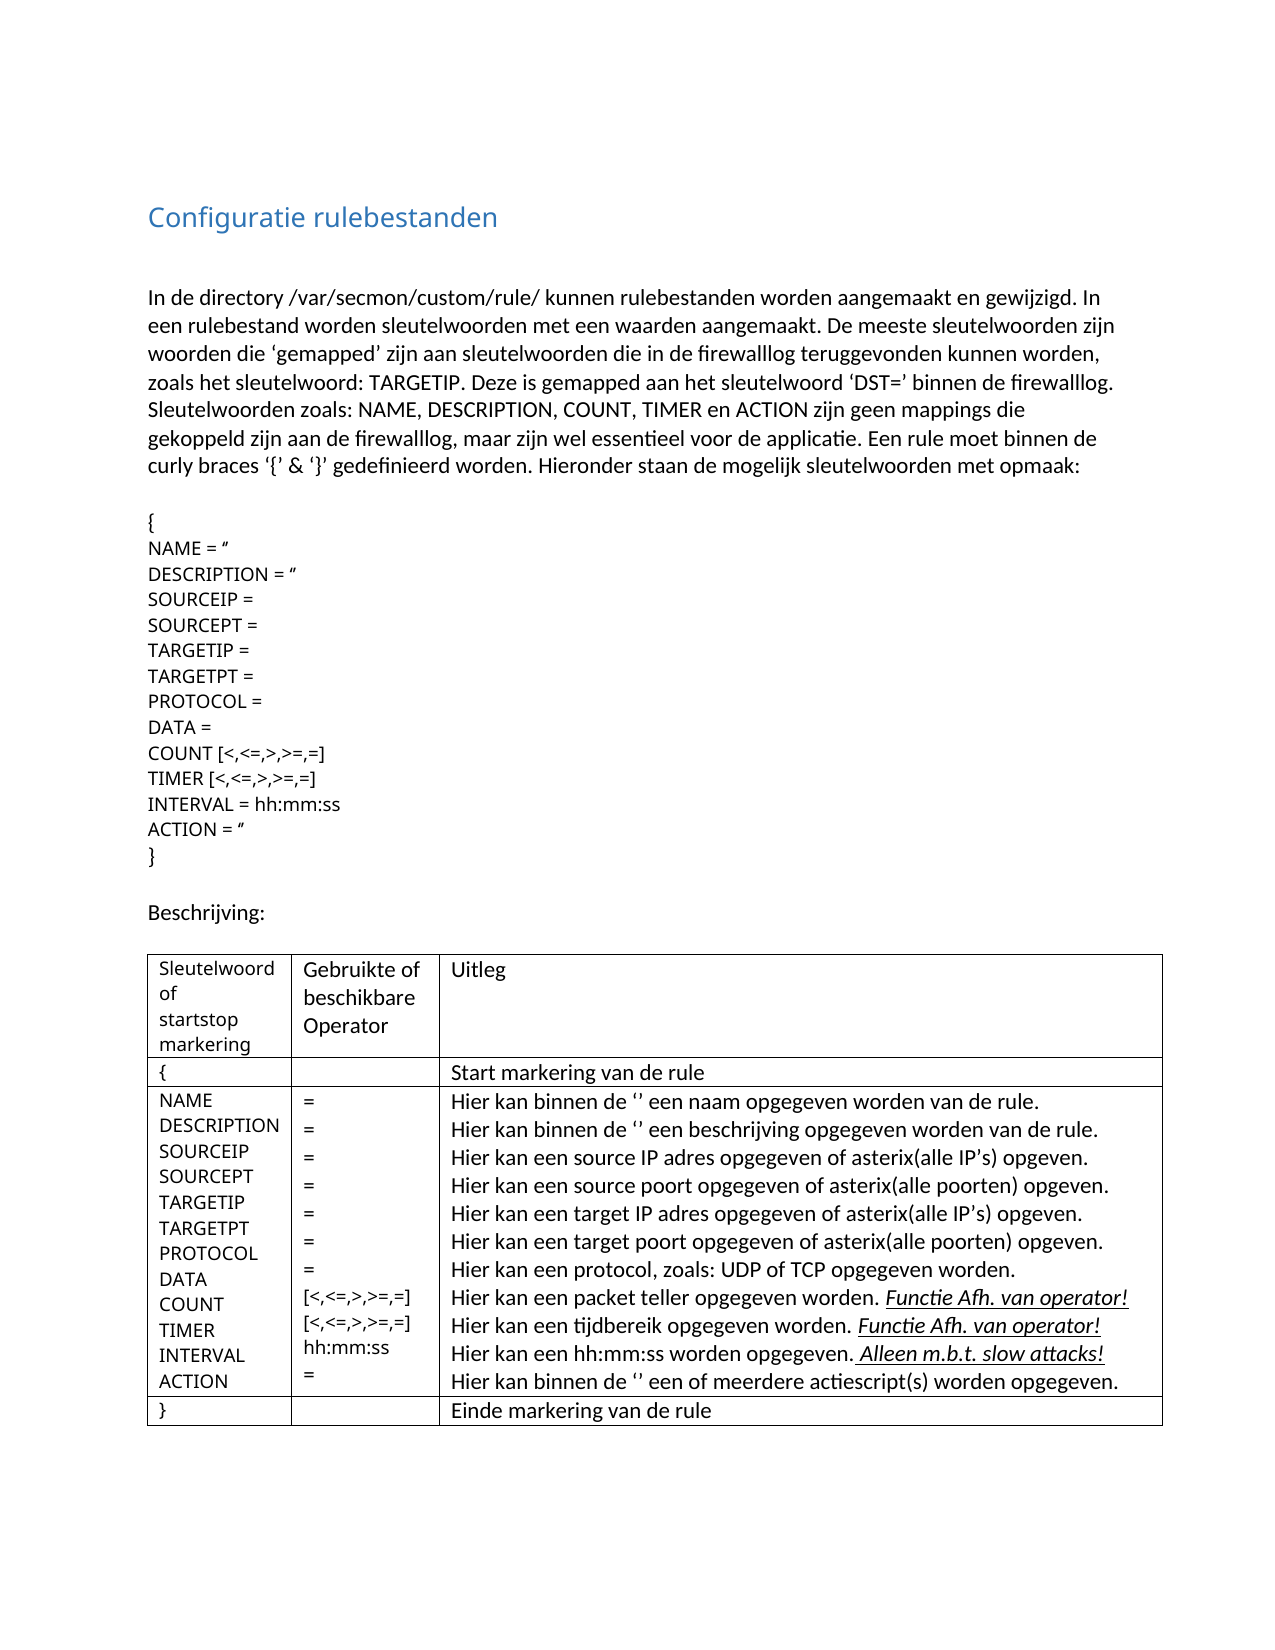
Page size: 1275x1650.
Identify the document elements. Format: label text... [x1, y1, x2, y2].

table_cell [428, 1058, 439, 1086]
text In de directory /var/secmon/custom/rule/ kunnen rulebestanden worden aangemaakt en gewijzigd. In een rulebestand worden sleutelwoorden met een waarden aangemaakt. De meeste sleutelwoorden zijn woorden die ‘gemapped’ zijn aan sleutelwoorden die in de firewalllog teruggevonden kunnen worden, zoals het sleutelwoord: TARGETIP. Deze is gemapped aan het sleutelwoord ‘DST=’ binnen de firewalllog. Sleutelwoorden zoals: NAME, DESCRIPTION, COUNT, TIMER en ACTION zijn geen mappings die gekoppeld zijn aan de firewalllog, maar zijn wel essentieel voor de applicatie. Een rule moet binnen de curly braces ‘{’ & ‘}’ gedefinieerd worden. Hieronder staan de mogelijk sleutelwoorden met opmaak: [148, 283, 1127, 480]
table_cell } [148, 1397, 291, 1424]
text TIMER [<,<=,>,>=,=] [148, 765, 1127, 791]
table_header Sleutelwoord of startstop markering [148, 955, 159, 1057]
text NAME = ‘’ [148, 536, 1127, 561]
text } [148, 842, 1127, 870]
table_cell [428, 1397, 439, 1424]
table_header Gebruikte of beschikbare Operator [292, 955, 439, 1057]
table_cell [292, 1397, 303, 1424]
text SOURCEIP = [148, 587, 1127, 612]
text PROTOCOL = [148, 689, 1127, 714]
text ACTION = ‘’ [148, 816, 1127, 842]
table_cell = = = = = = = [<,<=,>,>=,=] [<,<=,>,>=,=] hh:mm:ss = [292, 1087, 439, 1396]
table_cell { [148, 1058, 291, 1086]
table_cell [292, 1058, 303, 1086]
table_cell NAME DESCRIPTION SOURCEIP SOURCEPT TARGETIP TARGETPT PROTOCOL DATA COUNT TIMER INTERVAL ACTION [148, 1087, 291, 1396]
text DESCRIPTION = ‘’ [148, 561, 1127, 587]
text INTERVAL = hh:mm:ss [148, 791, 1127, 816]
text COUNT [<,<=,>,>=,=] [148, 740, 1127, 765]
text SOURCEPT = [148, 612, 1127, 638]
text TARGETPT = [148, 663, 1127, 689]
text DATA = [148, 714, 1127, 740]
text Beschrijving: [148, 898, 1127, 926]
subtitle Configuratie rulebestanden [148, 198, 1127, 235]
text { [148, 508, 1127, 536]
text TARGETIP = [148, 638, 1127, 663]
table_header Sleutelwoord of startstop markering [281, 955, 291, 1057]
table_header Uitleg [440, 955, 1162, 1057]
